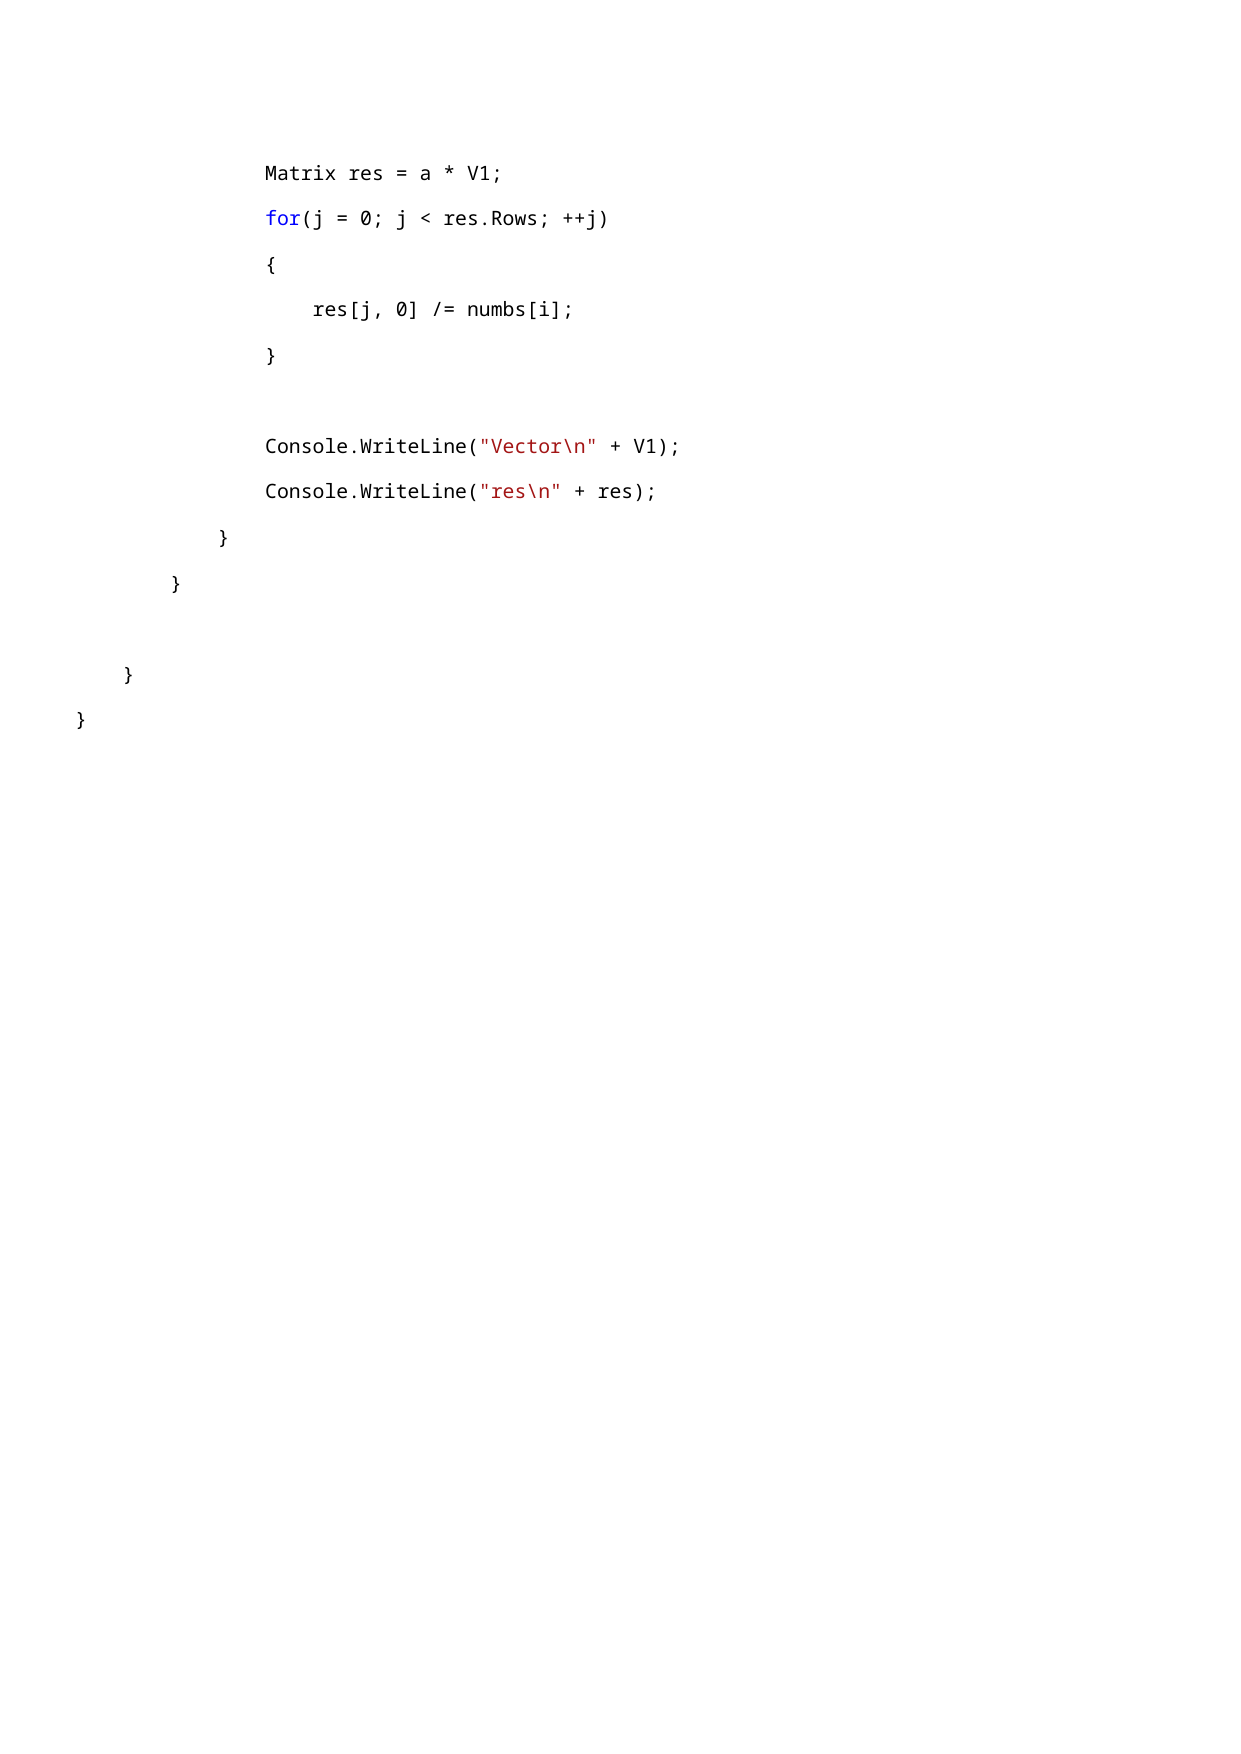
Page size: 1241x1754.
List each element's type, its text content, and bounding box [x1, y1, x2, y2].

text } [75, 523, 1165, 550]
text { [75, 250, 1165, 277]
text Console.WriteLine("Vector\n" + V1); [75, 432, 1165, 459]
text } [75, 341, 1165, 368]
text Console.WriteLine("res\n" + res); [75, 478, 1165, 505]
text for(j = 0; j < res.Rows; ++j) [75, 204, 1165, 232]
text res[j, 0] /= numbs[i]; [75, 296, 1165, 323]
text Matrix res = a * V1; [75, 159, 1165, 186]
text } [75, 660, 1165, 687]
text } [75, 705, 1165, 732]
text } [75, 569, 1165, 596]
